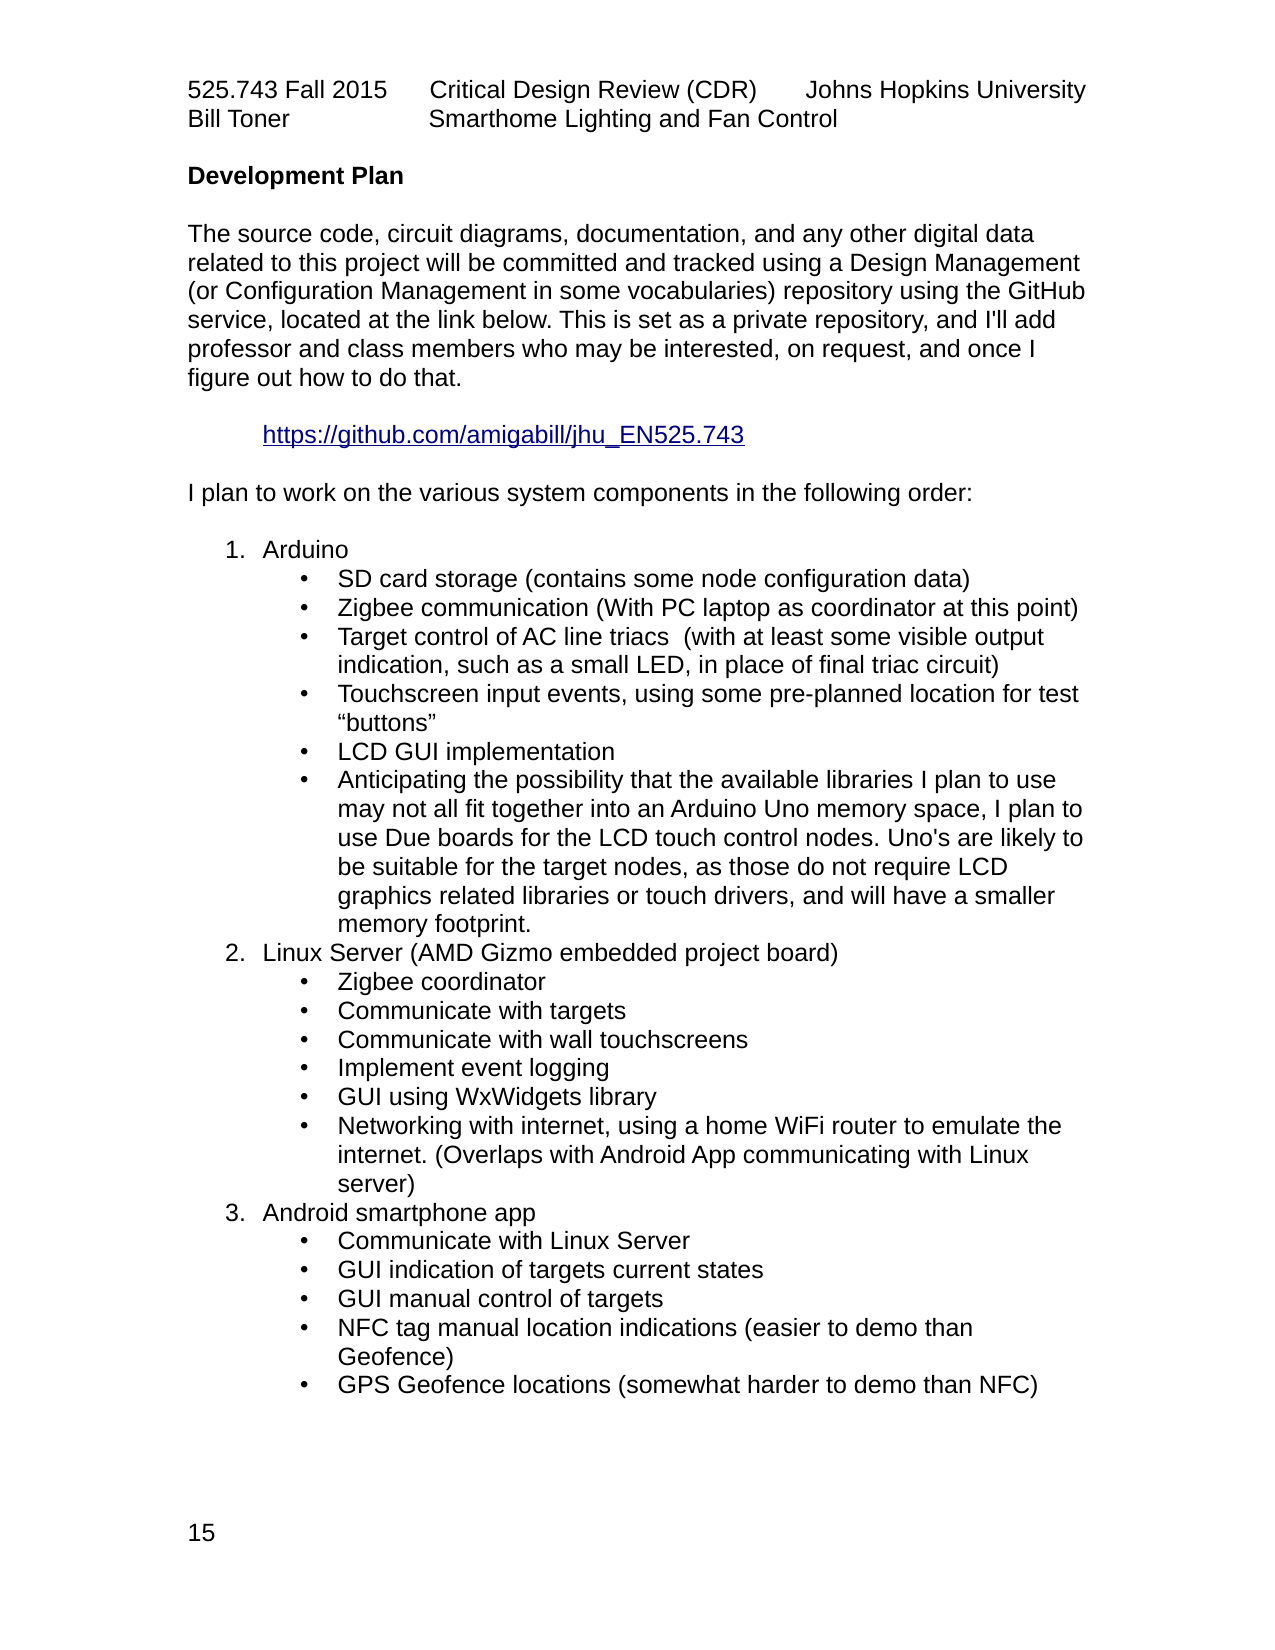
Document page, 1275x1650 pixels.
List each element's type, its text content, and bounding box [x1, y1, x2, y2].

list Zigbee coordinator [300, 967, 1087, 996]
text Development Plan [187, 161, 1087, 190]
list SD card storage (contains some node configuration data) [300, 564, 1087, 593]
text https://github.com/amigabill/jhu_EN525.743 [262, 420, 1087, 449]
list Linux Server (AMD Gizmo embedded project board) [225, 938, 1087, 967]
list Arduino [225, 535, 1087, 564]
text The source code, circuit diagrams, documentation, and any other digital data related to this project will be committed and tracked using a Design Management (or Configuration Management in some vocabularies) repository using the GitHub service, located at the link below. This is set as a private repository, and I'll add professor and class members who may be interested, on request, and once I figure out how to do that. [187, 219, 1087, 391]
list GUI indication of targets current states [300, 1255, 1087, 1284]
list GUI using WxWidgets library [300, 1082, 1087, 1111]
list Communicate with Linux Server [300, 1226, 1087, 1255]
list Networking with internet, using a home WiFi router to emulate the internet. (Overlaps with Android App communicating with Linux server) [300, 1111, 1087, 1197]
text I plan to work on the various system components in the following order: [187, 477, 1087, 506]
list GUI manual control of targets [300, 1284, 1087, 1313]
list Anticipating the possibility that the available libraries I plan to use may not all fit together into an Arduino Uno memory space, I plan to use Due boards for the LCD touch control nodes. Uno's are likely to be suitable for the target nodes, as those do not require LCD graphics related libraries or touch drivers, and will have a smaller memory footprint. [300, 766, 1087, 938]
list Target control of AC line triacs (with at least some visible output indication, such as a small LED, in place of final triac circuit) [300, 621, 1087, 679]
list NFC tag manual location indications (easier to demo than Geofence) [300, 1313, 1087, 1370]
list Android smartphone app [225, 1197, 1087, 1226]
list Communicate with wall touchscreens [300, 1024, 1087, 1053]
list Zigbee communication (With PC laptop as coordinator at this point) [300, 593, 1087, 621]
list Communicate with targets [300, 996, 1087, 1024]
list Implement event logging [300, 1053, 1087, 1082]
list GPS Geofence locations (somewhat harder to demo than NFC) [300, 1370, 1087, 1399]
list LCD GUI implementation [300, 737, 1087, 766]
list Touchscreen input events, using some pre-planned location for test “buttons” [300, 679, 1087, 737]
